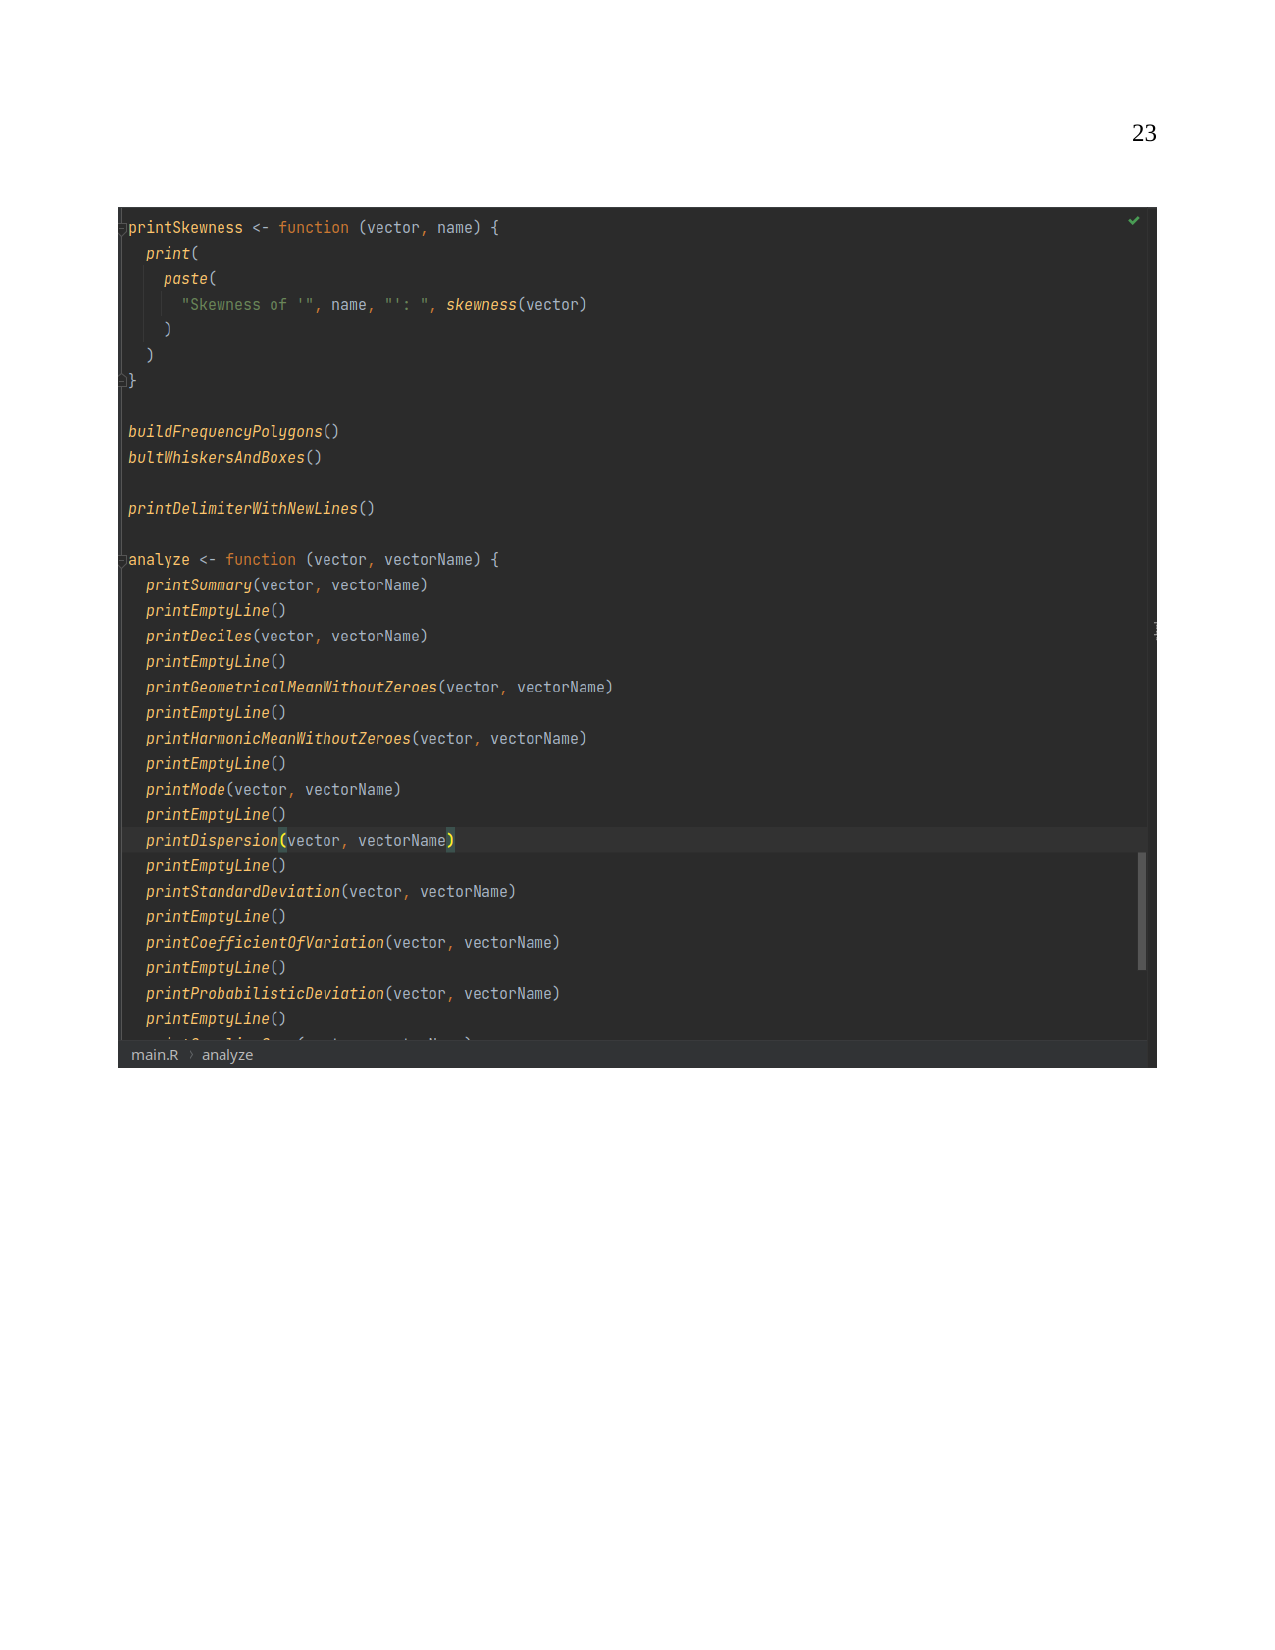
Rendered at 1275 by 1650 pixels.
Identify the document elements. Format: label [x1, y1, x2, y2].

picture [118, 207, 1157, 1068]
